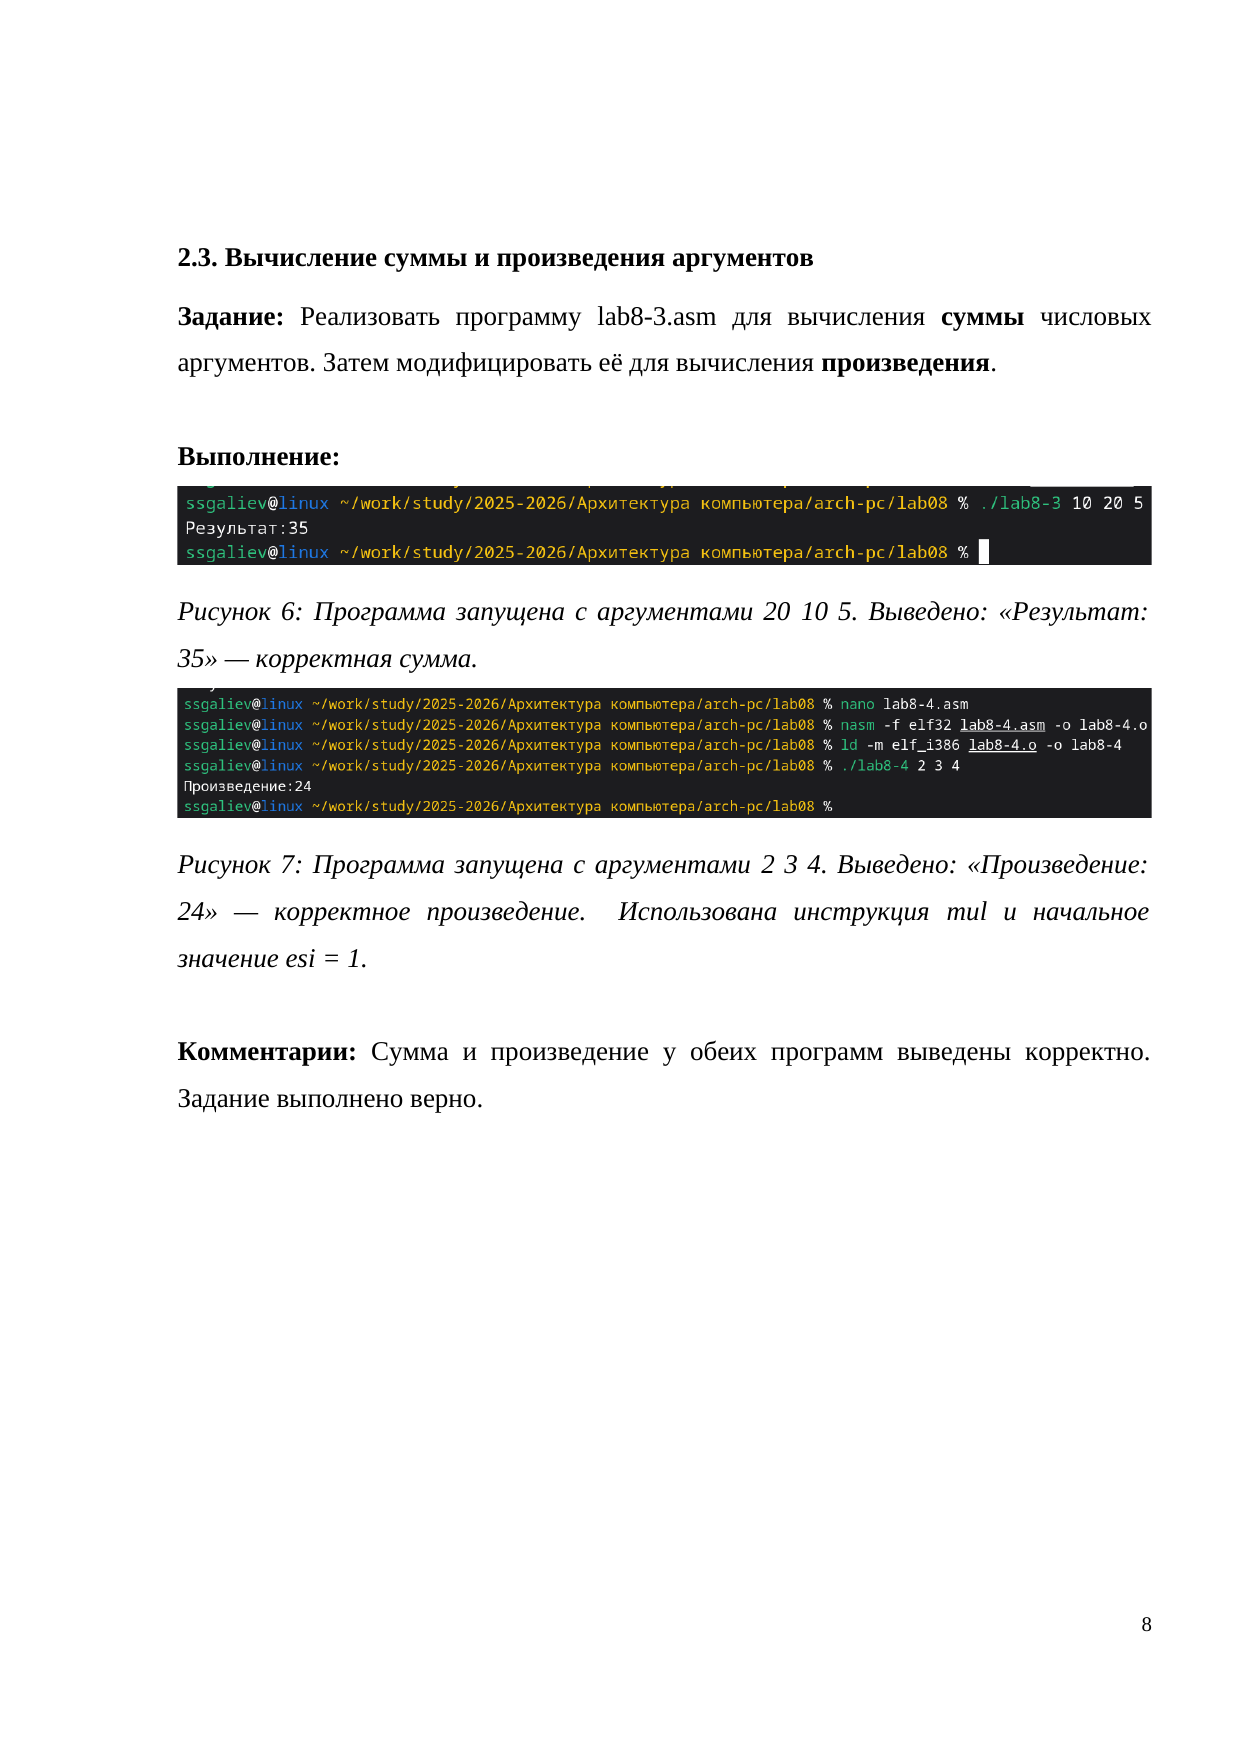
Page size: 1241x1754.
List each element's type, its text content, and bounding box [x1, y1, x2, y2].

text Рисунок 6: Программа запущена с аргументами 20 10 5. Выведено: «Результат: 35» — корректная сумма. [177, 565, 1152, 673]
text Рисунок 7: Программа запущена с аргументами 2 3 4. Выведено: «Произведение: 24» — корректное произведение. Использована инструкция mul и начальное значение esi = 1. [177, 818, 1152, 973]
text Задание: Реализовать программу lab8-3.asm для вычисления суммы числовых аргументов. Затем модифицировать её для вычисления произведения. [177, 300, 1152, 378]
subtitle 2.3. Вычисление суммы и произведения аргументов [177, 241, 1152, 272]
text Выполнение: [177, 440, 1152, 471]
picture [177, 486, 1152, 565]
text Комментарии: Сумма и произведение у обеих программ выведены корректно. Задание выполнено верно. [177, 1035, 1152, 1113]
picture [177, 688, 1152, 818]
